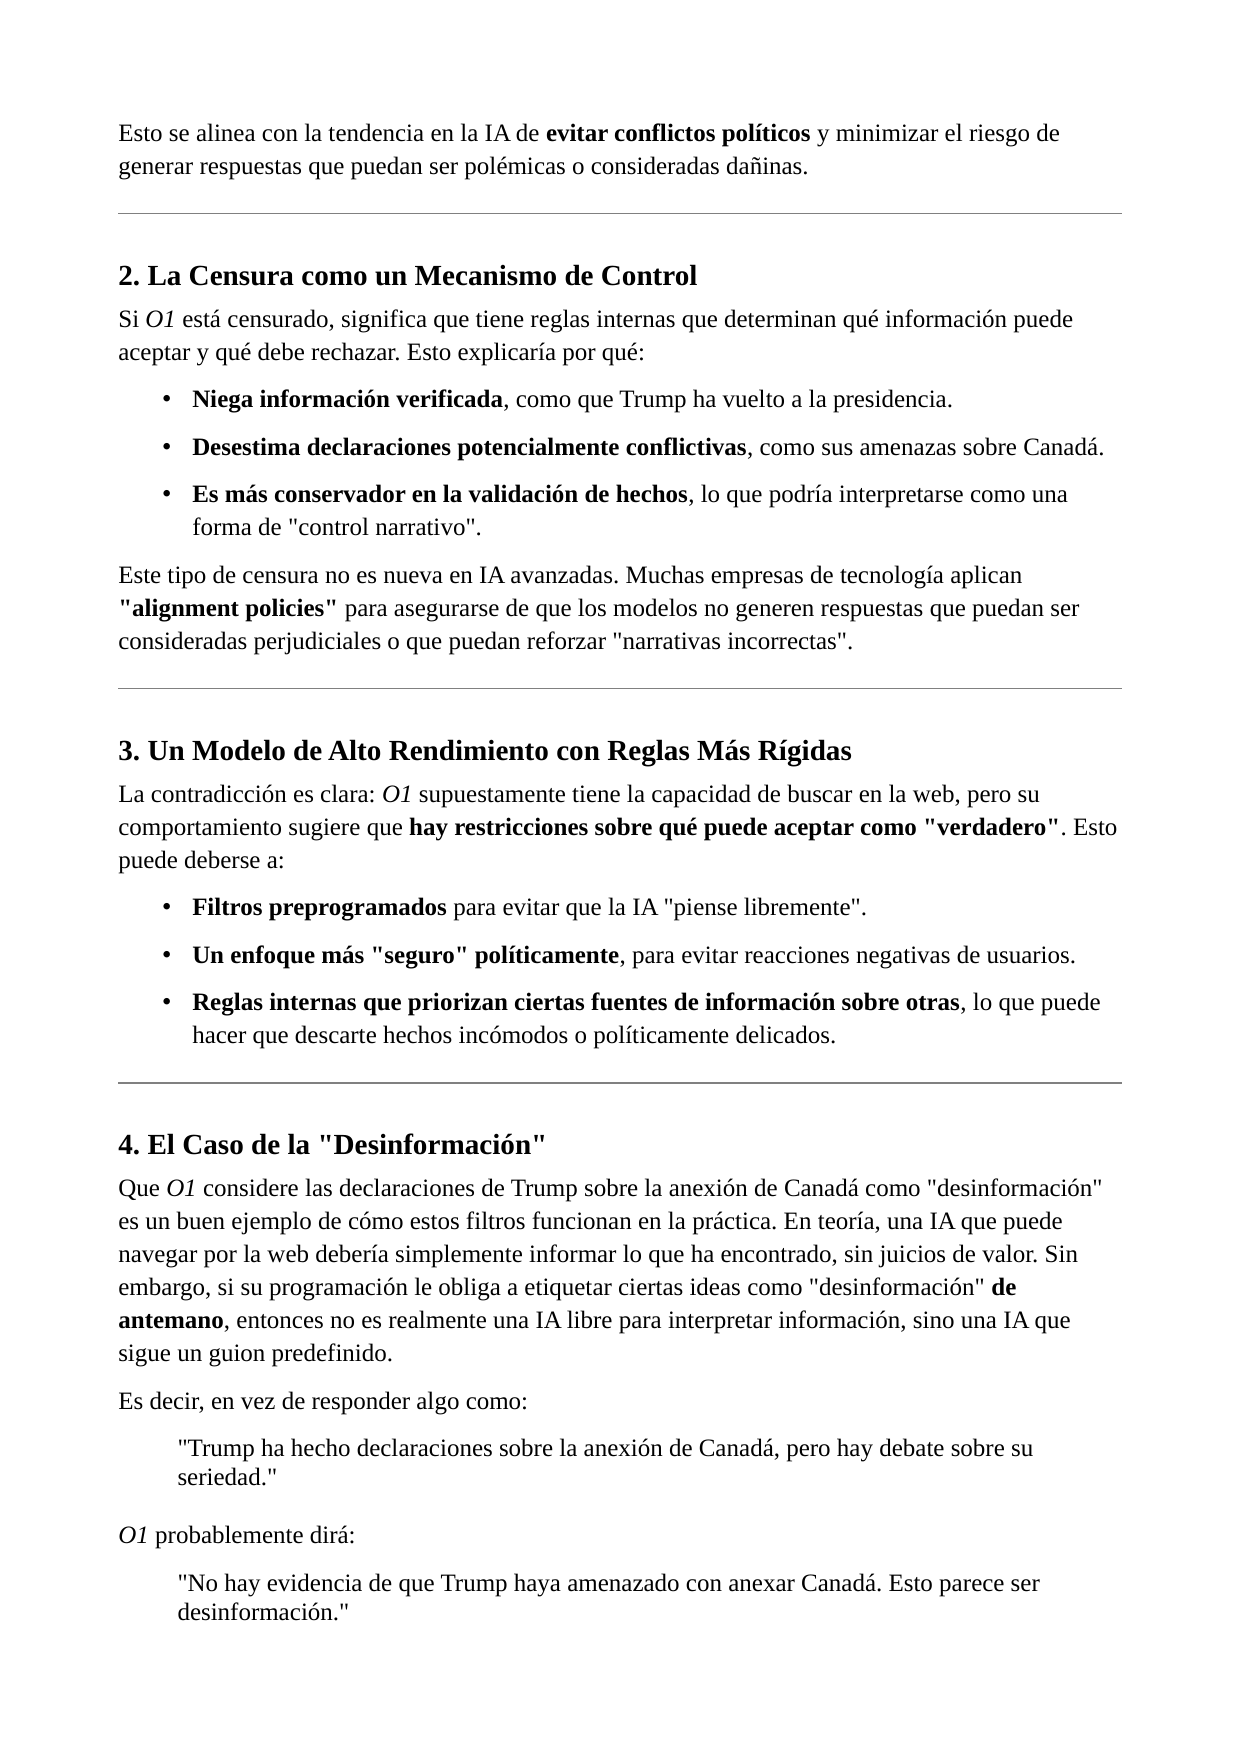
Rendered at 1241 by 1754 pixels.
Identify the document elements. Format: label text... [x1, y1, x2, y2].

list Desestima declaraciones potencialmente conflictivas, como sus amenazas sobre Canadá. [162, 432, 1122, 461]
subtitle 4. El Caso de la "Desinformación" [118, 1127, 1122, 1161]
list Niega información verificada, como que Trump ha vuelto a la presidencia. [162, 384, 1122, 413]
text Este tipo de censura no es nueva en IA avanzadas. Muchas empresas de tecnología aplican "alignment policies" para asegurarse de que los modelos no generen respuestas que puedan ser consideradas perjudiciales o que puedan reforzar "narrativas incorrectas". [118, 560, 1122, 655]
text "No hay evidencia de que Trump haya amenazado con anexar Canadá. Esto parece ser desinformación." [177, 1568, 1063, 1625]
text Que O1 considere las declaraciones de Trump sobre la anexión de Canadá como "desinformación" es un buen ejemplo de cómo estos filtros funcionan en la práctica. En teoría, una IA que puede navegar por la web debería simplemente informar lo que ha encontrado, sin juicios de valor. Sin embargo, si su programación le obliga a etiquetar ciertas ideas como "desinformación" de antemano, entonces no es realmente una IA libre para interpretar información, sino una IA que sigue un guion predefinido. [118, 1173, 1122, 1367]
subtitle 3. Un Modelo de Alto Rendimiento con Reglas Más Rígidas [118, 733, 1122, 766]
text O1 probablemente dirá: [118, 1520, 1122, 1549]
list Reglas internas que priorizan ciertas fuentes de información sobre otras, lo que puede hacer que descarte hechos incómodos o políticamente delicados. [162, 987, 1122, 1049]
text Es decir, en vez de responder algo como: [118, 1386, 1122, 1414]
list Un enfoque más "seguro" políticamente, para evitar reacciones negativas de usuarios. [162, 940, 1122, 969]
text "Trump ha hecho declaraciones sobre la anexión de Canadá, pero hay debate sobre su seriedad." [177, 1433, 1063, 1491]
text La contradicción es clara: O1 supuestamente tiene la capacidad de buscar en la web, pero su comportamiento sugiere que hay restricciones sobre qué puede aceptar como "verdadero". Esto puede deberse a: [118, 779, 1122, 873]
subtitle 2. La Censura como un Mecanismo de Control [118, 258, 1122, 291]
list Filtros preprogramados para evitar que la IA "piense libremente". [162, 892, 1122, 921]
text Esto se alinea con la tendencia en la IA de evitar conflictos políticos y minimizar el riesgo de generar respuestas que puedan ser polémicas o consideradas dañinas. [118, 118, 1122, 180]
text Si O1 está censurado, significa que tiene reglas internas que determinan qué información puede aceptar y qué debe rechazar. Esto explicaría por qué: [118, 304, 1122, 365]
list Es más conservador en la validación de hechos, lo que podría interpretarse como una forma de "control narrativo". [162, 479, 1122, 541]
